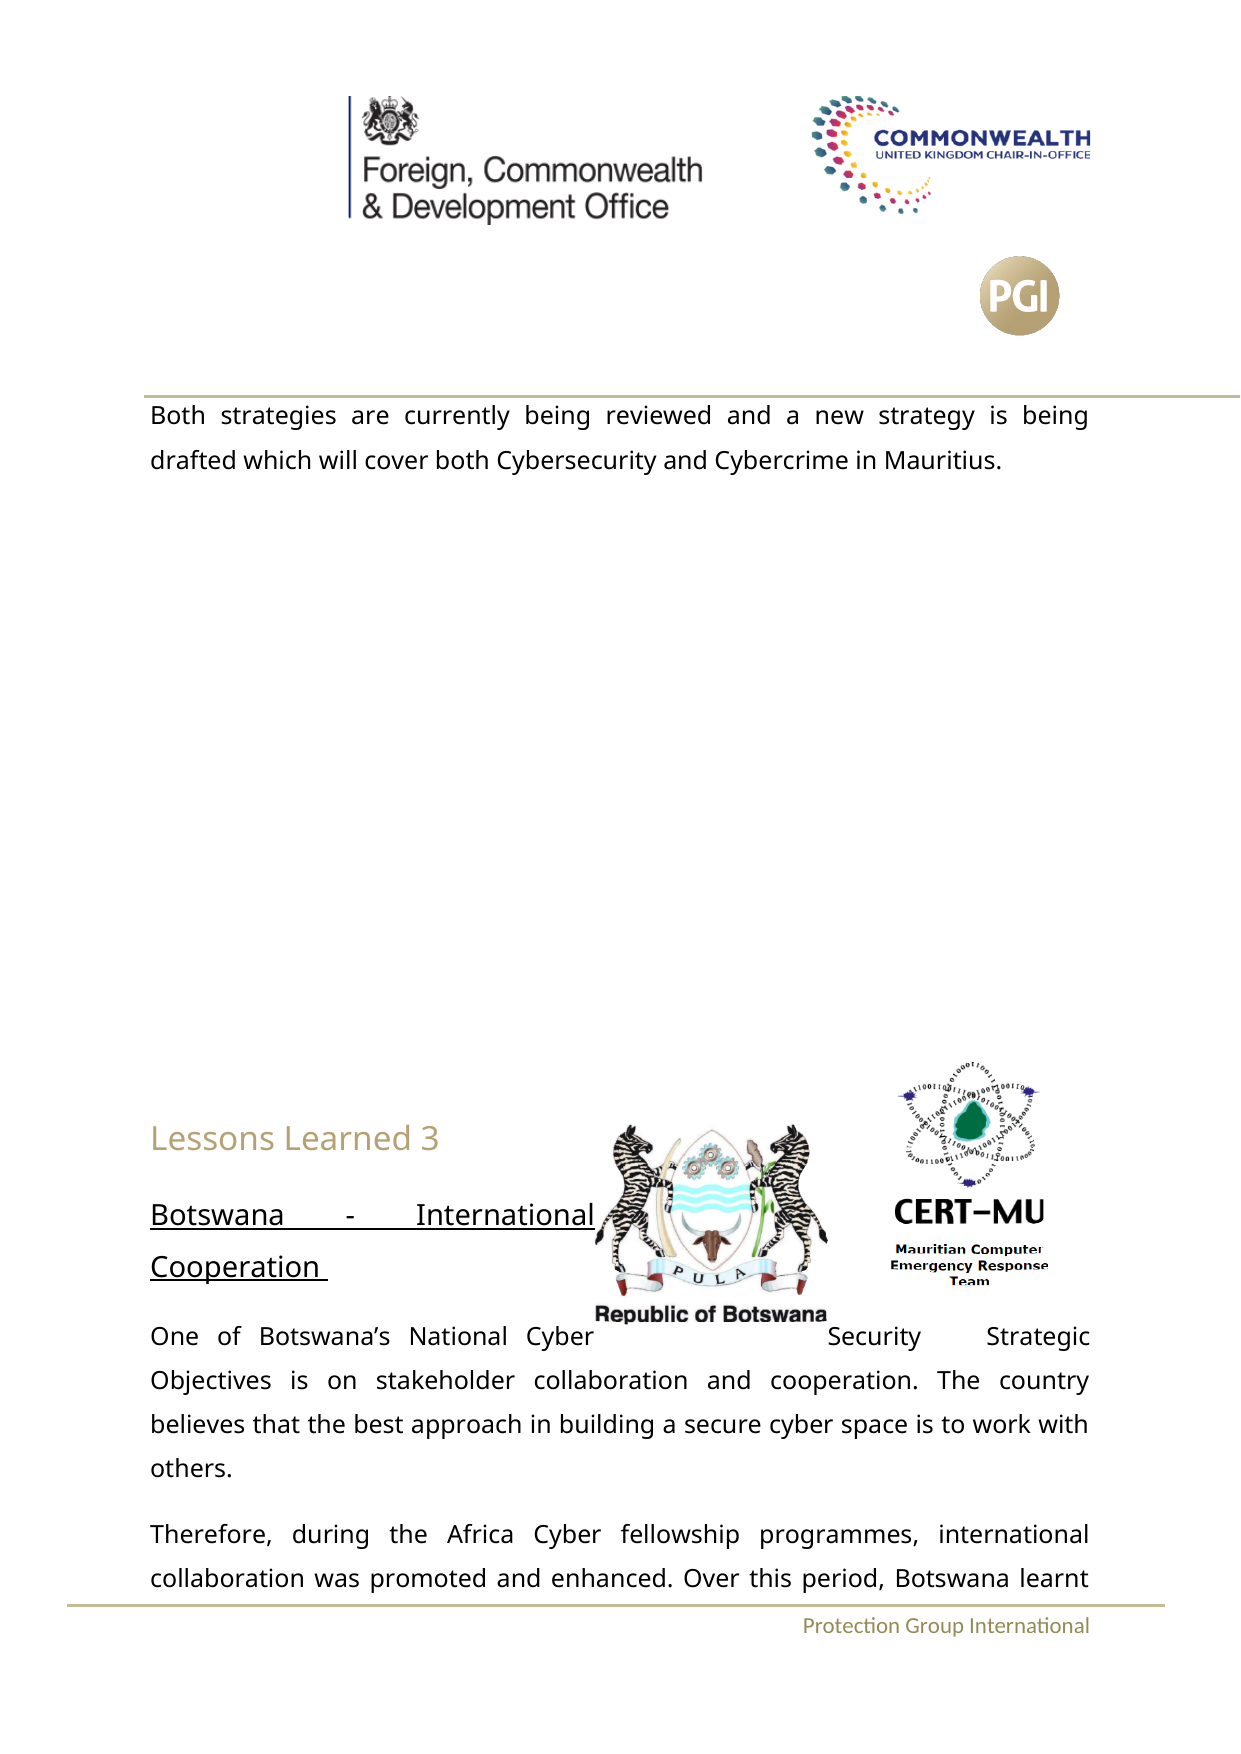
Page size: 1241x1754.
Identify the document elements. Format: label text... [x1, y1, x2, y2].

text Therefore, during the Africa Cyber fellowship programmes, international collaboration was promoted and enhanced. Over this period, Botswana learnt [150, 1516, 1090, 1594]
text [802, 1194, 1003, 1286]
text [916, 1194, 1090, 1286]
text Lessons Learned 3 [150, 1114, 920, 1160]
text [1020, 1114, 1090, 1160]
text One of Botswana’s National Cyber Security Strategic Objectives is on stakeholder collaboration and cooperation. The country believes that the best approach in building a secure cyber space is to work with others. [150, 1318, 1090, 1485]
text Both strategies are currently being reviewed and a new strategy is being drafted which will cover both Cybersecurity and Cybercrime in Mauritius. [150, 398, 1090, 476]
text Botswana - International Cooperation [150, 1194, 620, 1286]
